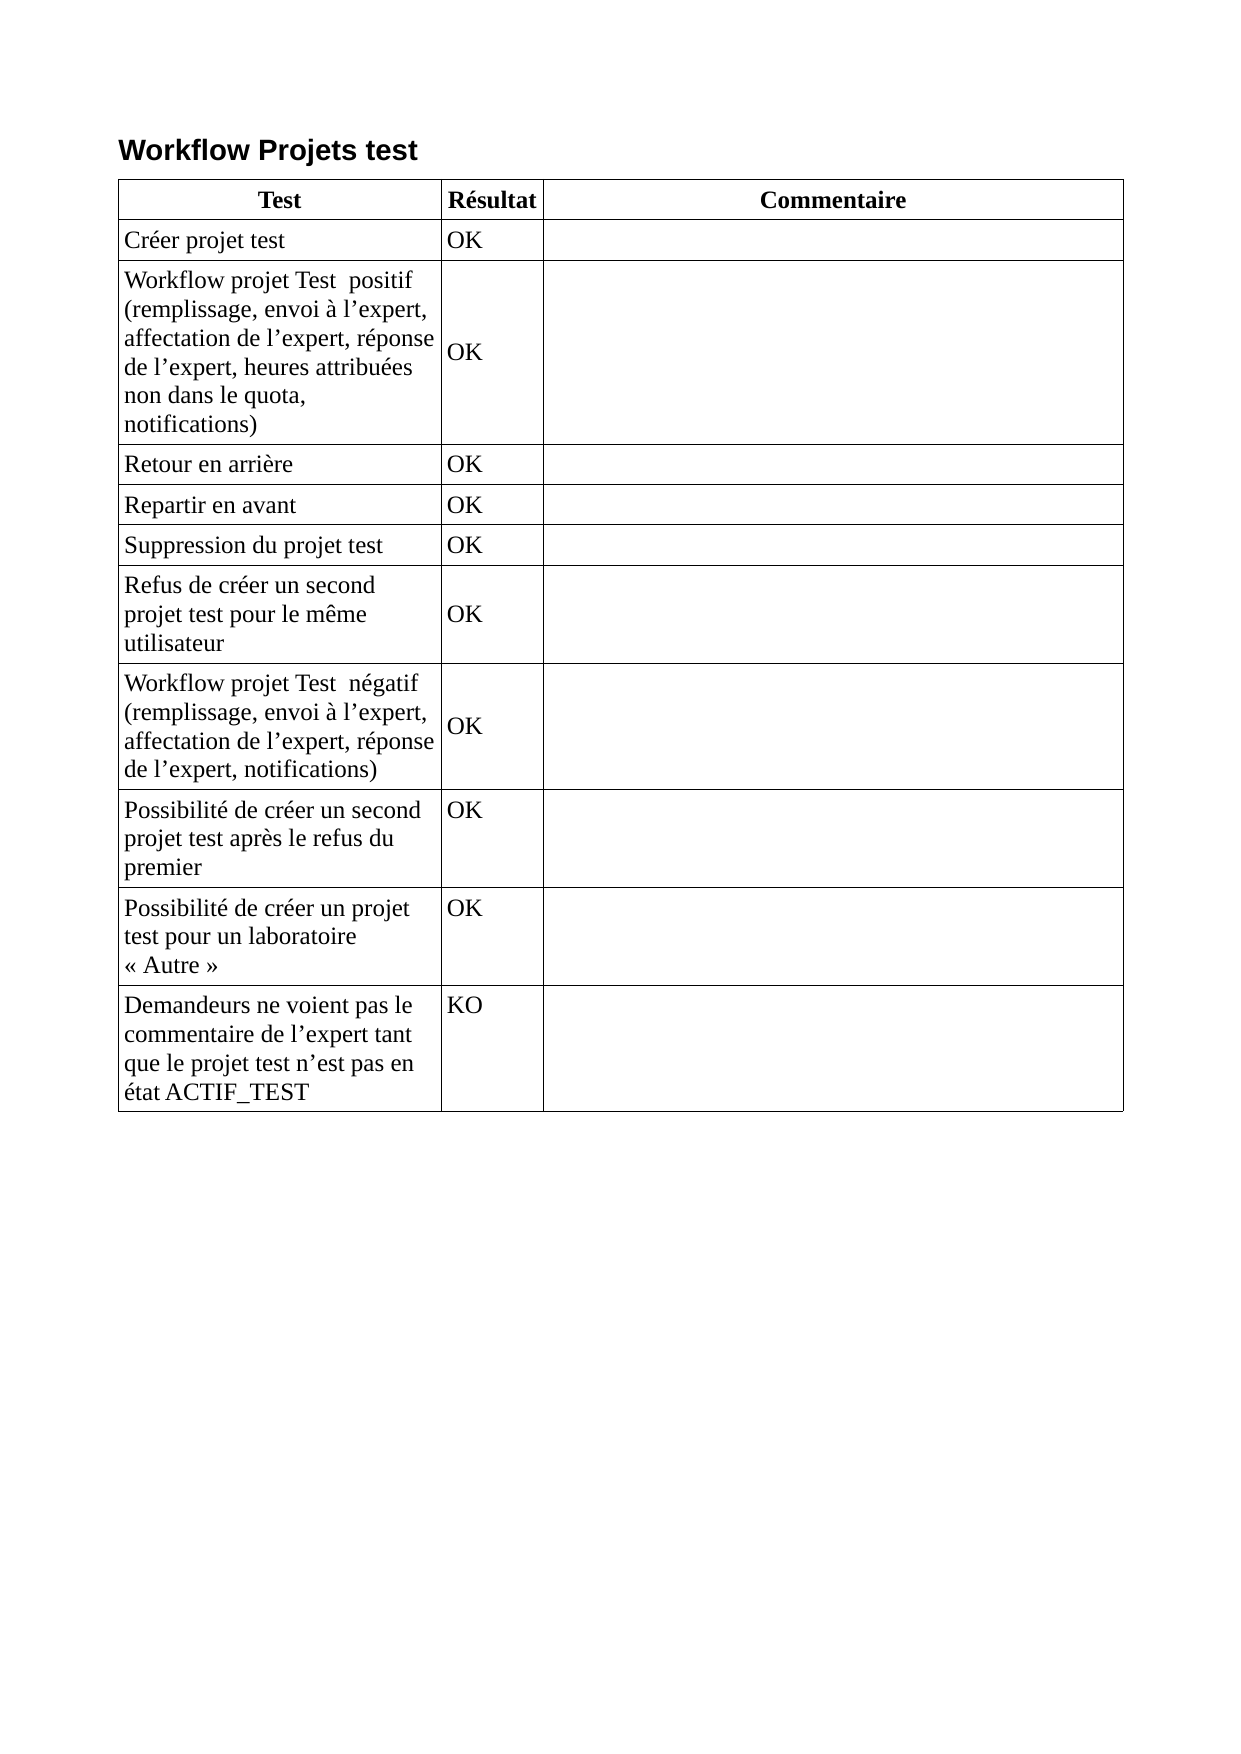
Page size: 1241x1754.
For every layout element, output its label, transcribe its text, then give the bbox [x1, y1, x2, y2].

table_cell OK [442, 220, 543, 259]
table_cell Créer projet test [119, 220, 441, 259]
table_cell [544, 525, 1123, 564]
table_header Test [119, 180, 441, 219]
table_cell Retour en arrière [119, 445, 441, 484]
table_cell OK [442, 485, 543, 524]
table_cell Demandeurs ne voient pas le commentaire de l’expert tant que le projet test n’est pas en état ACTIF_TEST [119, 986, 441, 1111]
table_cell OK [442, 790, 543, 887]
table_cell [544, 986, 1123, 1111]
table_cell OK [442, 664, 543, 789]
table_cell Possibilité de créer un second projet test après le refus du premier [119, 790, 441, 887]
table_cell Suppression du projet test [119, 525, 441, 564]
table_cell OK [442, 261, 543, 444]
table_cell [544, 566, 1123, 662]
table_cell [544, 485, 1123, 524]
table_cell [544, 664, 1123, 789]
table_cell Refus de créer un second projet test pour le même utilisateur [119, 566, 441, 662]
table_header Commentaire [544, 180, 1123, 219]
table_cell OK [442, 888, 543, 984]
table_header Résultat [442, 180, 543, 219]
table_cell OK [442, 525, 543, 564]
table_cell KO [442, 986, 543, 1111]
table_cell [544, 261, 1123, 444]
table_cell Workflow projet Test négatif (remplissage, envoi à l’expert, affectation de l’expert, réponse de l’expert, notifications) [119, 664, 441, 789]
table_cell OK [442, 445, 543, 484]
table_cell [544, 445, 1123, 484]
subtitle Workflow Projets test [118, 133, 1122, 166]
table_cell [544, 790, 1123, 887]
table_cell Repartir en avant [119, 485, 441, 524]
table_cell [544, 220, 1123, 259]
table_cell [544, 888, 1123, 984]
table_cell OK [442, 566, 543, 662]
table_cell Workflow projet Test positif (remplissage, envoi à l’expert, affectation de l’expert, réponse de l’expert, heures attribuées non dans le quota, notifications) [119, 261, 441, 444]
table_cell Possibilité de créer un projet test pour un laboratoire « Autre » [119, 888, 441, 984]
